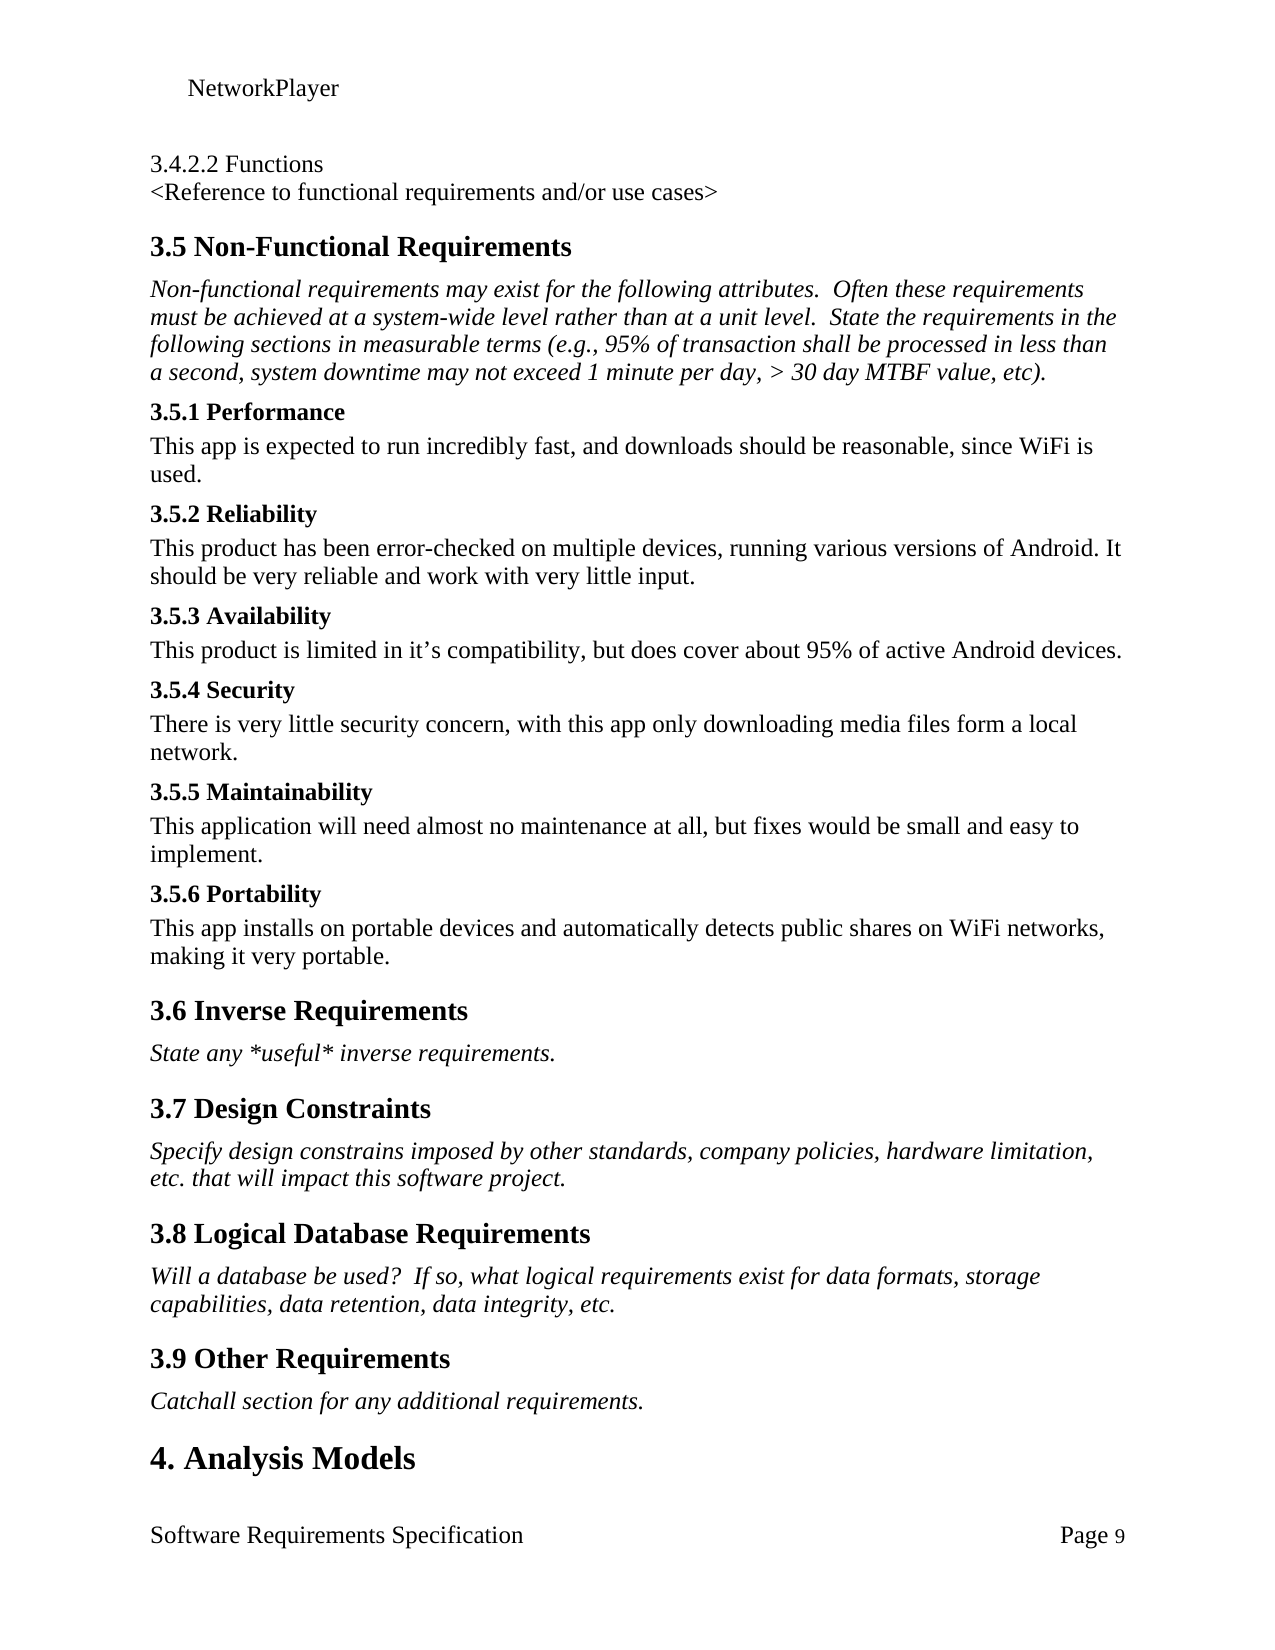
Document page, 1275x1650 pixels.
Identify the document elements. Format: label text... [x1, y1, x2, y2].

subtitle 3.5 Non-Functional Requirements [150, 230, 1125, 263]
text Catchall section for any additional requirements. [150, 1387, 1125, 1415]
text 3.4.2.2 Functions [150, 150, 1125, 178]
subtitle 3.5.3 Availability [150, 602, 1125, 630]
text Will a database be used? If so, what logical requirements exist for data formats, storage capabilities, data retention, data integrity, etc. [150, 1262, 1125, 1317]
text This product has been error-checked on multiple devices, running various versions of Android. It should be very reliable and work with very little input. [150, 534, 1125, 590]
subtitle 3.5.5 Maintainability [150, 778, 1125, 806]
text This application will need almost no maintenance at all, but fixes would be small and easy to implement. [150, 812, 1125, 868]
text Non-functional requirements may exist for the following attributes. Often these requirements must be achieved at a system-wide level rather than at a unit level. State the requirements in the following sections in measurable terms (e.g., 95% of transaction shall be processed in less than a second, system downtime may not exceed 1 minute per day, > 30 day MTBF value, etc). [150, 275, 1125, 386]
text State any *useful* inverse requirements. [150, 1039, 1125, 1067]
text There is very little security concern, with this app only downloading media files form a local network. [150, 710, 1125, 766]
subtitle 3.5.2 Reliability [150, 500, 1125, 528]
text <Reference to functional requirements and/or use cases> [150, 178, 1125, 205]
subtitle 3.8 Logical Database Requirements [150, 1217, 1125, 1249]
subtitle 4. Analysis Models [150, 1440, 1125, 1477]
subtitle 3.5.6 Portability [150, 880, 1125, 908]
text Specify design constrains imposed by other standards, company policies, hardware limitation, etc. that will impact this software project. [150, 1137, 1125, 1192]
subtitle 3.9 Other Requirements [150, 1342, 1125, 1375]
text This product is limited in it’s compatibility, but does cover about 95% of active Android devices. [150, 636, 1125, 664]
subtitle 3.5.1 Performance [150, 398, 1125, 426]
text This app is expected to run incredibly fast, and downloads should be reasonable, since WiFi is used. [150, 432, 1125, 488]
subtitle 3.7 Design Constraints [150, 1092, 1125, 1124]
text This app installs on portable devices and automatically detects public shares on WiFi networks, making it very portable. [150, 914, 1125, 969]
subtitle 3.5.4 Security [150, 676, 1125, 704]
subtitle 3.6 Inverse Requirements [150, 994, 1125, 1027]
